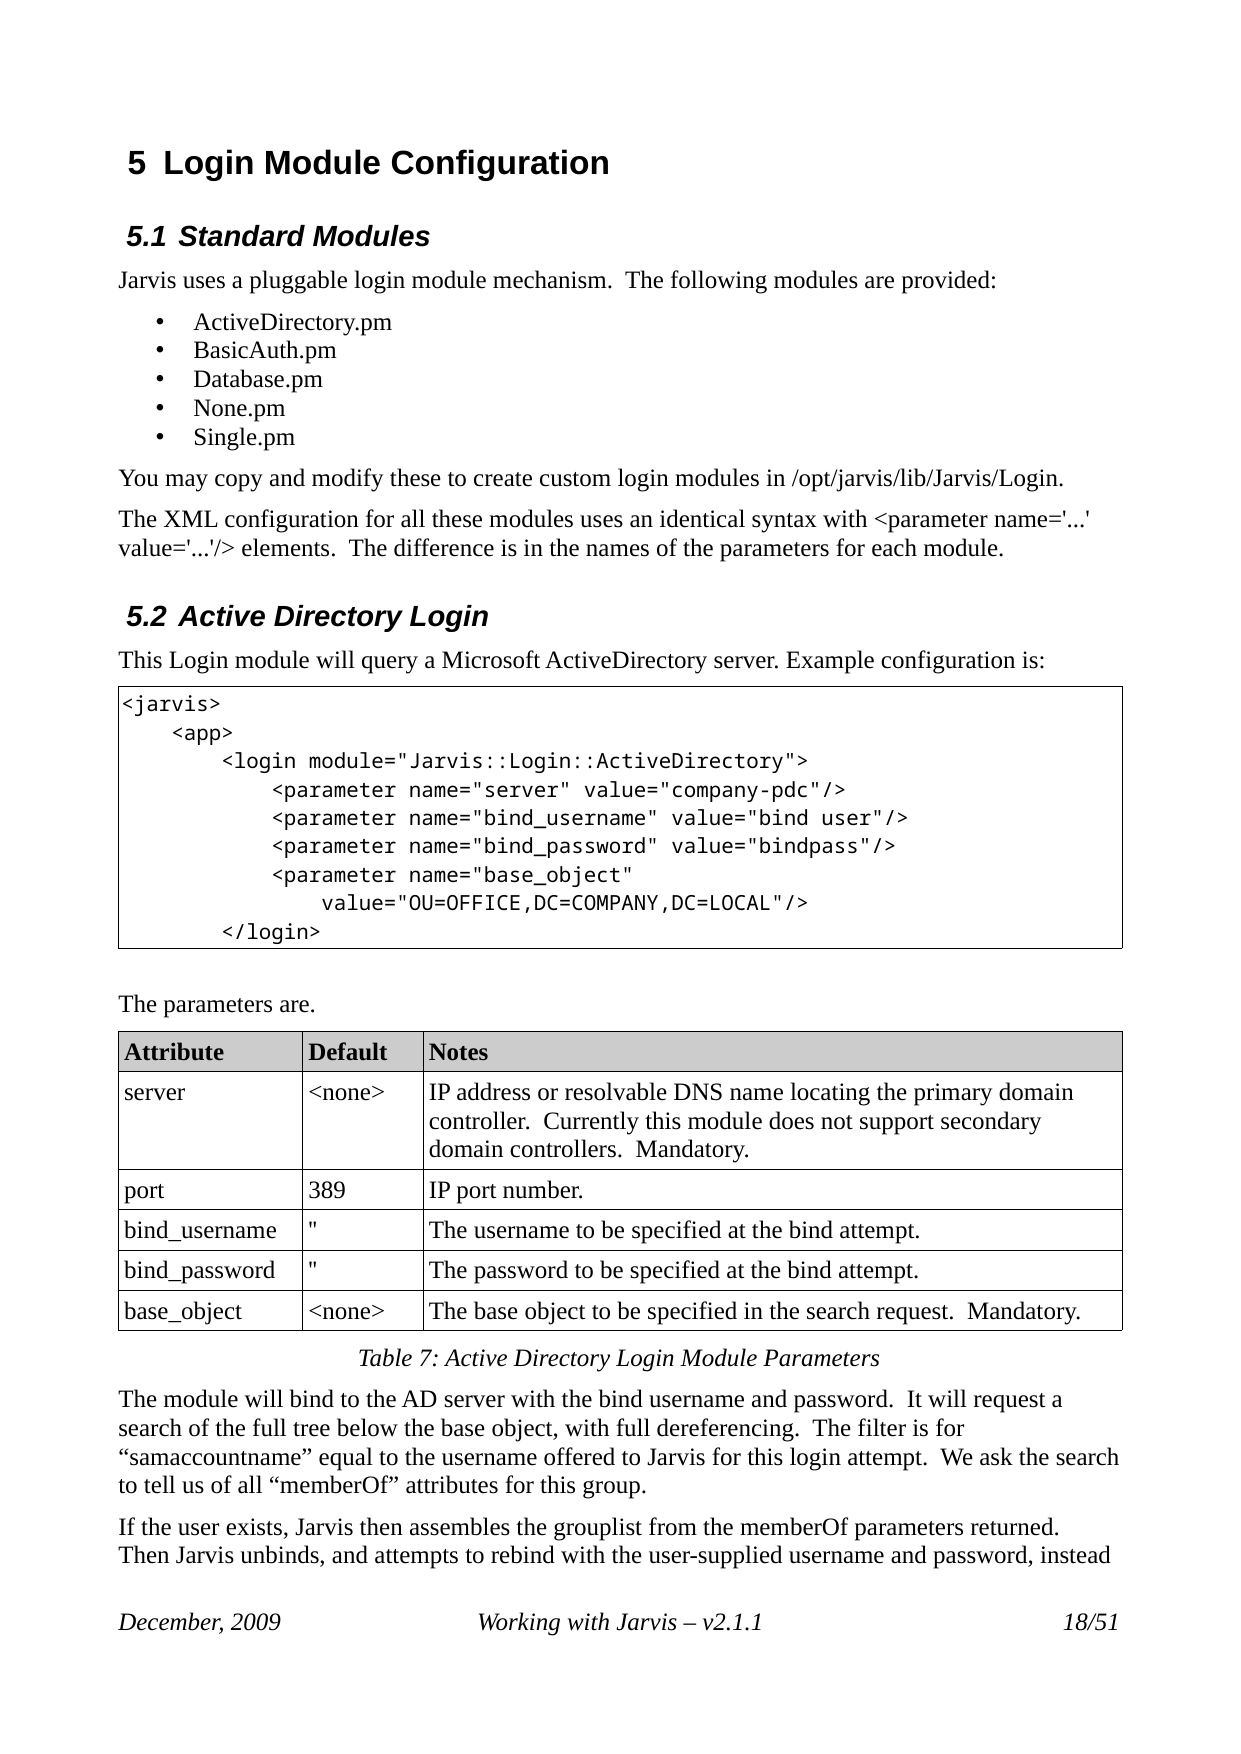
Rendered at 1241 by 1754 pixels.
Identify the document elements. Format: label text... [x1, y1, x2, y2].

table_cell 389 [303, 1170, 423, 1209]
text If the user exists, Jarvis then assembles the grouplist from the memberOf parameters returned. Then Jarvis unbinds, and attempts to rebind with the user-supplied username and password, instead [118, 1512, 1122, 1569]
text The module will bind to the AD server with the bind username and password. It will request a search of the full tree below the base object, with full dereferencing. The filter is for “samaccountname” equal to the username offered to Jarvis for this login attempt. We ask the search to tell us of all “memberOf” attributes for this group. [118, 1384, 1122, 1499]
table_header Notes [424, 1032, 1122, 1071]
table_header Attribute [119, 1032, 302, 1071]
table_header Default [303, 1032, 423, 1071]
text <jarvis> [119, 687, 1122, 715]
text You may copy and modify these to create custom login modules in /opt/jarvis/lib/Jarvis/Login. [118, 463, 1122, 492]
table_cell port [119, 1170, 302, 1209]
text The XML configuration for all these modules uses an identical syntax with <parameter name='...' value='...'/> elements. The difference is in the names of the parameters for each module. [118, 504, 1122, 562]
text <parameter name="bind_password" value="bindpass"/> [119, 828, 1122, 857]
table_cell <none> [303, 1291, 423, 1330]
table_cell The base object to be specified in the search request. Mandatory. [424, 1291, 1122, 1330]
list Database.pm [156, 364, 1122, 393]
text </login> [119, 914, 1122, 948]
text Table 7: Active Directory Login Module Parameters [118, 1343, 1122, 1372]
list Single.pm [156, 422, 1122, 450]
text The parameters are. [118, 989, 1122, 1018]
table_cell '' [303, 1251, 423, 1290]
text <parameter name="server" value="company-pdc"/> [119, 772, 1122, 800]
text value="OU=OFFICE,DC=COMPANY,DC=LOCAL"/> [119, 885, 1122, 914]
text <parameter name="base_object" [119, 857, 1122, 885]
table_cell The username to be specified at the bind attempt. [424, 1210, 1122, 1249]
subtitle Active Directory Login [118, 599, 1122, 633]
list None.pm [156, 393, 1122, 422]
table_cell server [119, 1072, 302, 1169]
text <login module="Jarvis::Login::ActiveDirectory"> [119, 743, 1122, 772]
list BasicAuth.pm [156, 335, 1122, 364]
text This Login module will query a Microsoft ActiveDirectory server. Example configuration is: [118, 645, 1122, 674]
table_cell IP address or resolvable DNS name locating the primary domain controller. Currently this module does not support secondary domain controllers. Mandatory. [424, 1072, 1122, 1169]
text <parameter name="bind_username" value="bind user"/> [119, 800, 1122, 828]
text <app> [119, 715, 1122, 743]
table_cell <none> [303, 1072, 423, 1169]
table_cell IP port number. [424, 1170, 1122, 1209]
subtitle Login Module Configuration [118, 143, 1122, 182]
table_cell base_object [119, 1291, 302, 1330]
table_cell bind_password [119, 1251, 302, 1290]
list ActiveDirectory.pm [156, 307, 1122, 335]
table_cell bind_username [119, 1210, 302, 1249]
subtitle Standard Modules [118, 219, 1122, 253]
table_cell '' [303, 1210, 423, 1249]
text Jarvis uses a pluggable login module mechanism. The following modules are provided: [118, 265, 1122, 294]
table_cell The password to be specified at the bind attempt. [424, 1251, 1122, 1290]
